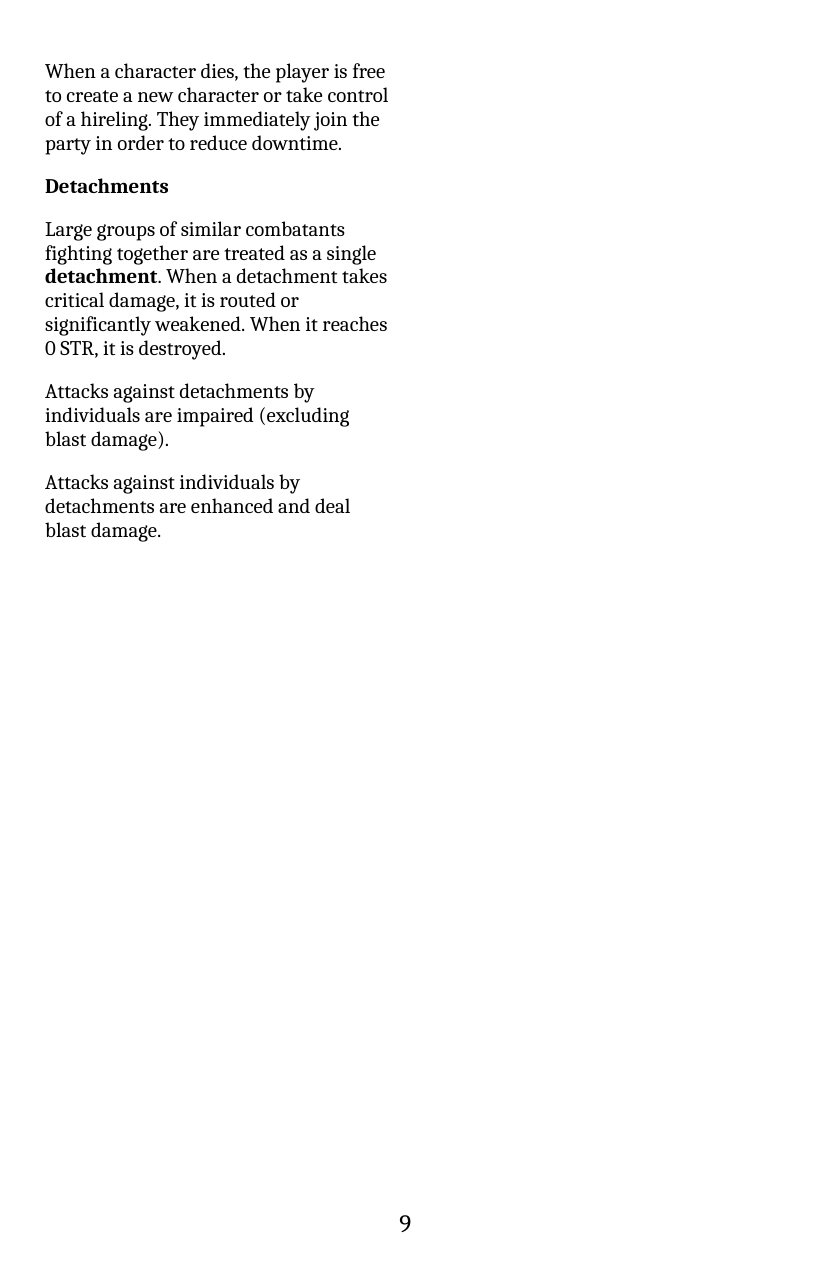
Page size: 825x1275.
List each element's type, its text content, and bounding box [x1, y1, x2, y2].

text Attacks against individuals by detachments are enhanced and deal blast damage. [45, 470, 390, 542]
text When a character dies, the player is free to create a new character or take control of a hireling. They immediately join the party in order to reduce downtime. [45, 60, 390, 156]
text Large groups of similar combatants fighting together are treated as a single detachment. When a detachment takes critical damage, it is routed or significantly weakened. When it reaches 0 STR, it is destroyed. [45, 217, 390, 361]
text Detachments [45, 174, 390, 198]
text Attacks against detachments by individuals are impaired (excluding blast damage). [45, 380, 390, 452]
